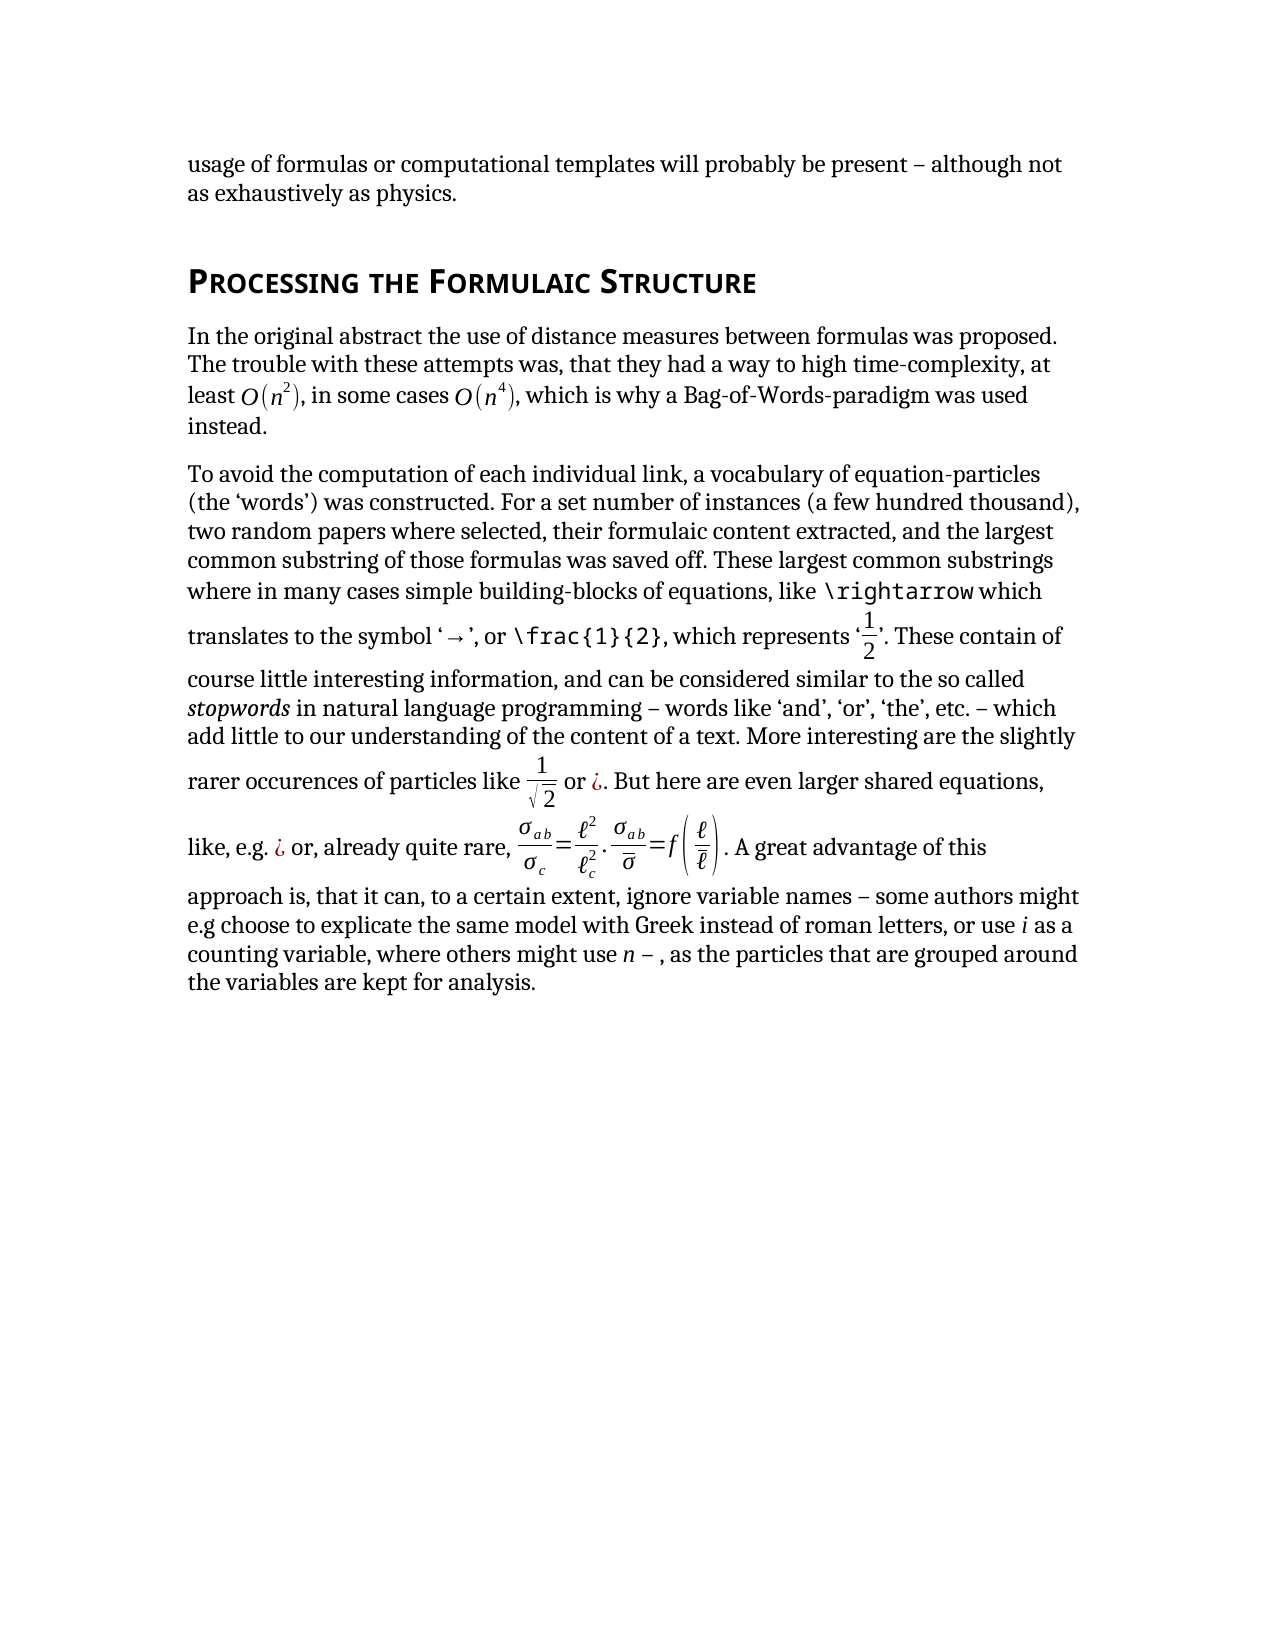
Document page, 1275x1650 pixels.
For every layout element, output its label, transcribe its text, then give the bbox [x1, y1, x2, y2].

text In the original abstract the use of distance measures between formulas was proposed. The trouble with these attempts was, that they had a way to high time-complexity, at least , in some cases , which is why a Bag-of-Words-paradigm was used instead. [187, 322, 1087, 441]
subtitle Processing the Formulaic Structure [187, 257, 1087, 303]
text To avoid the computation of each individual link, a vocabulary of equation-particles (the ‘words’) was constructed. For a set number of instances (a few hundred thousand), two random papers where selected, their formulaic content extracted, and the largest common substring of those formulas was saved off. These largest common substrings where in many cases simple building-blocks of equations, like \rightarrow which translates to the symbol ‘’, or \frac{1}{2}, which represents ‘’. These contain of course little interesting information, and can be considered similar to the so called stopwords in natural language programming – words like ‘and’, ‘or’, ‘the’, etc. – which add little to our understanding of the content of a text. More interesting are the slightly rarer occurences of particles like or . But here are even larger shared equations, like, e.g. or, already quite rare, . A great advantage of this approach is, that it can, to a certain extent, ignore variable names – some authors might e.g choose to explicate the same model with Greek instead of roman letters, or use as a counting variable, where others might use – , as the particles that are grouped around the variables are kept for analysis. [187, 459, 1087, 997]
text usage of formulas or computational templates will probably be present – although not as exhaustively as physics. [187, 150, 1087, 207]
